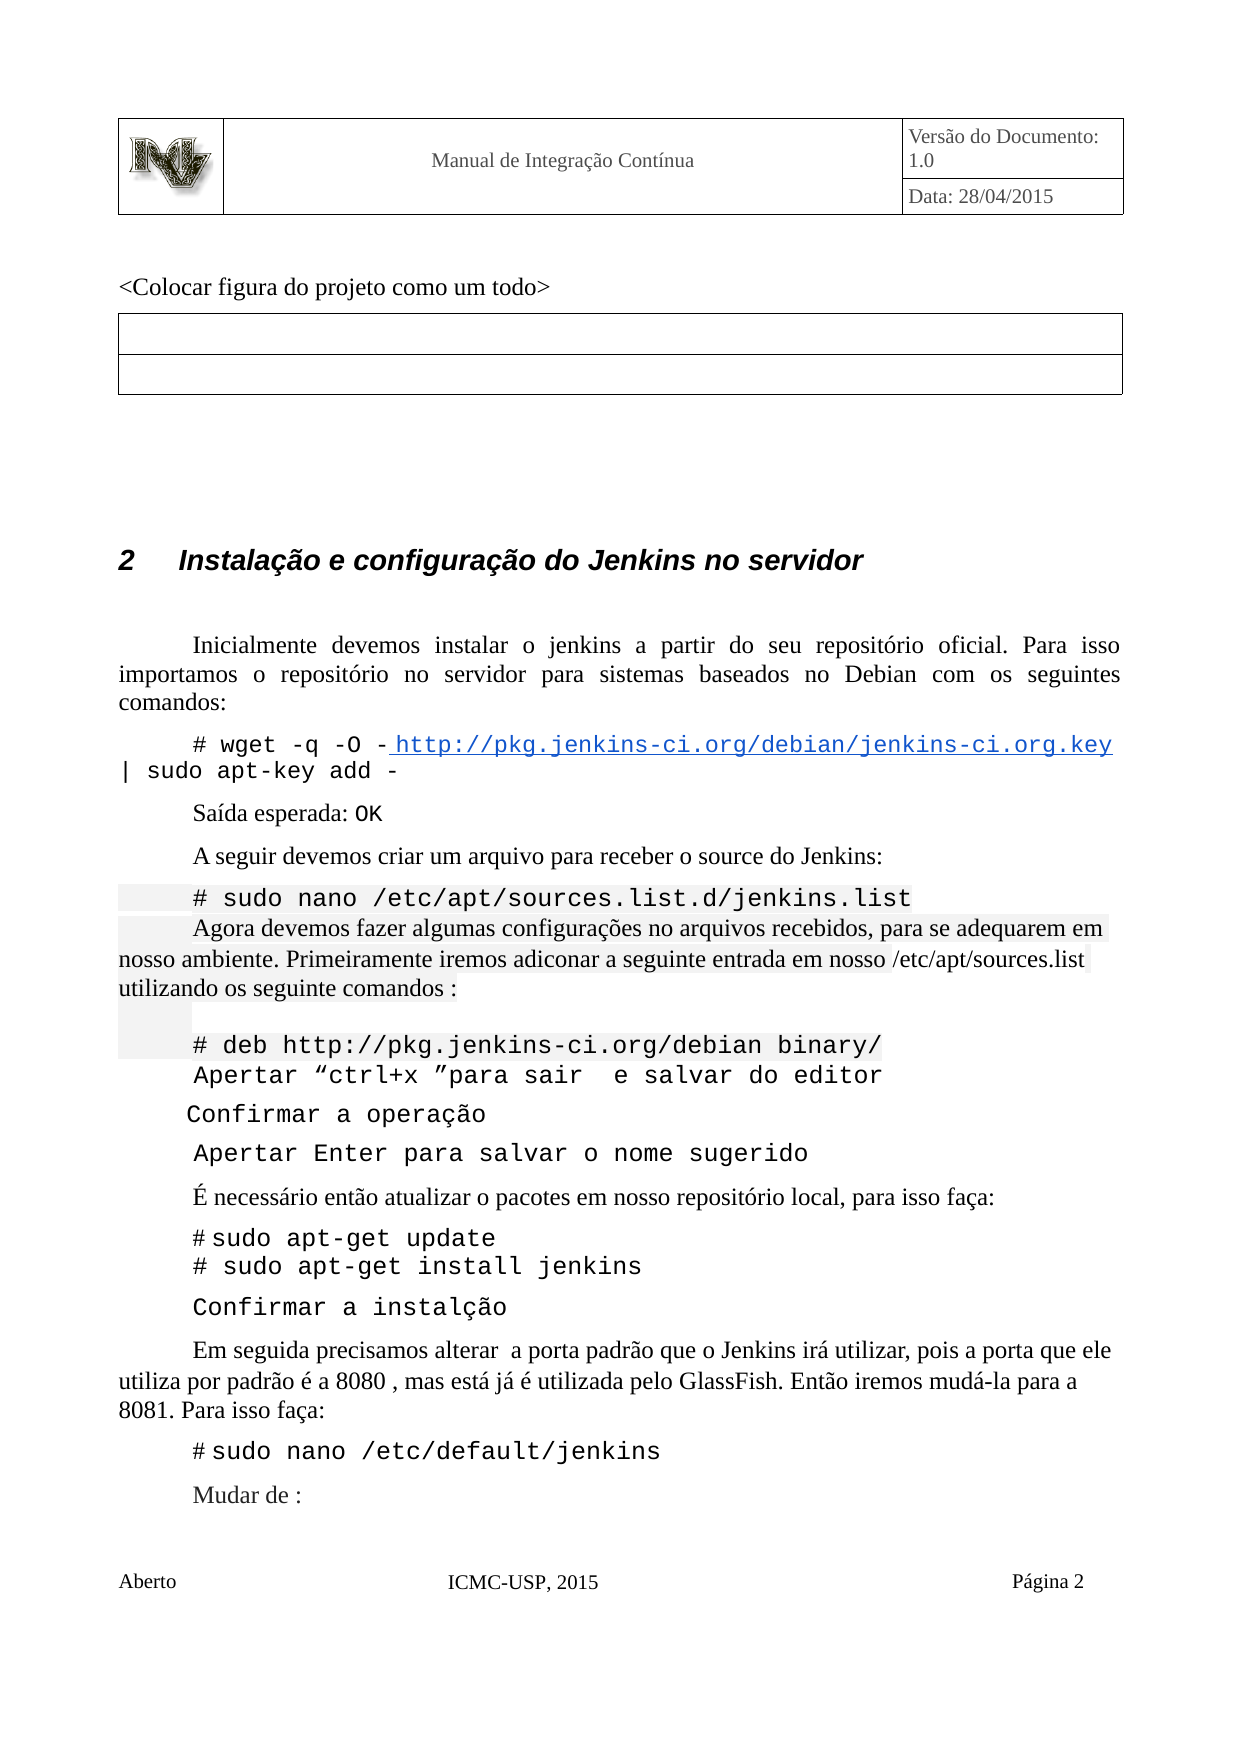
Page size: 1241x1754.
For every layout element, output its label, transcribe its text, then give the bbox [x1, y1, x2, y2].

picture [124, 125, 214, 200]
text Confirmar a operação [141, 1102, 1099, 1130]
text Confirmar a instalção [118, 1295, 1122, 1323]
text Apertar “ctrl+x ”para sair e salvar do editor [141, 1061, 1099, 1091]
text # sudo nano /etc/apt/sources.list.d/jenkins.list [118, 884, 1122, 913]
text <Colocar figura do projeto como um todo> [118, 272, 1122, 301]
table_header [119, 314, 1122, 353]
text Mudar de : [118, 1480, 1122, 1511]
text A seguir devemos criar um arquivo para receber o source do Jenkins: [118, 841, 1122, 871]
text # wget -q -O - http://pkg.jenkins-ci.org/debian/jenkins-ci.org.key | sudo apt-key add - [118, 729, 1122, 786]
subtitle Instalação e configuração do Jenkins no servidor [118, 543, 1122, 576]
text # deb http://pkg.jenkins-ci.org/debian binary/ [118, 1031, 1122, 1061]
text Agora devemos fazer algumas configurações no arquivos recebidos, para se adequarem em nosso ambiente. Primeiramente iremos adiconar a seguinte entrada em nosso /etc/apt/sources.list utilizando os seguinte comandos : [118, 913, 1122, 1002]
table_cell [119, 355, 1122, 394]
text Apertar Enter para salvar o nome sugerido [118, 1141, 1122, 1169]
text # sudo nano /etc/default/jenkins [118, 1436, 1122, 1467]
text Inicialmente devemos instalar o jenkins a partir do seu repositório oficial. Para isso importamos o repositório no servidor para sistemas baseados no Debian com os seguintes comandos: [118, 630, 1122, 716]
text Em seguida precisamos alterar a porta padrão que o Jenkins irá utilizar, pois a porta que ele utiliza por padrão é a 8080 , mas está já é utilizada pelo GlassFish. Então iremos mudá-la para a 8081. Para isso faça: [118, 1336, 1122, 1424]
text Saída esperada: OK [118, 798, 1122, 829]
text # sudo apt-get update # sudo apt-get install jenkins [118, 1223, 1122, 1282]
text É necessário então atualizar o pacotes em nosso repositório local, para isso faça: [118, 1182, 1122, 1211]
